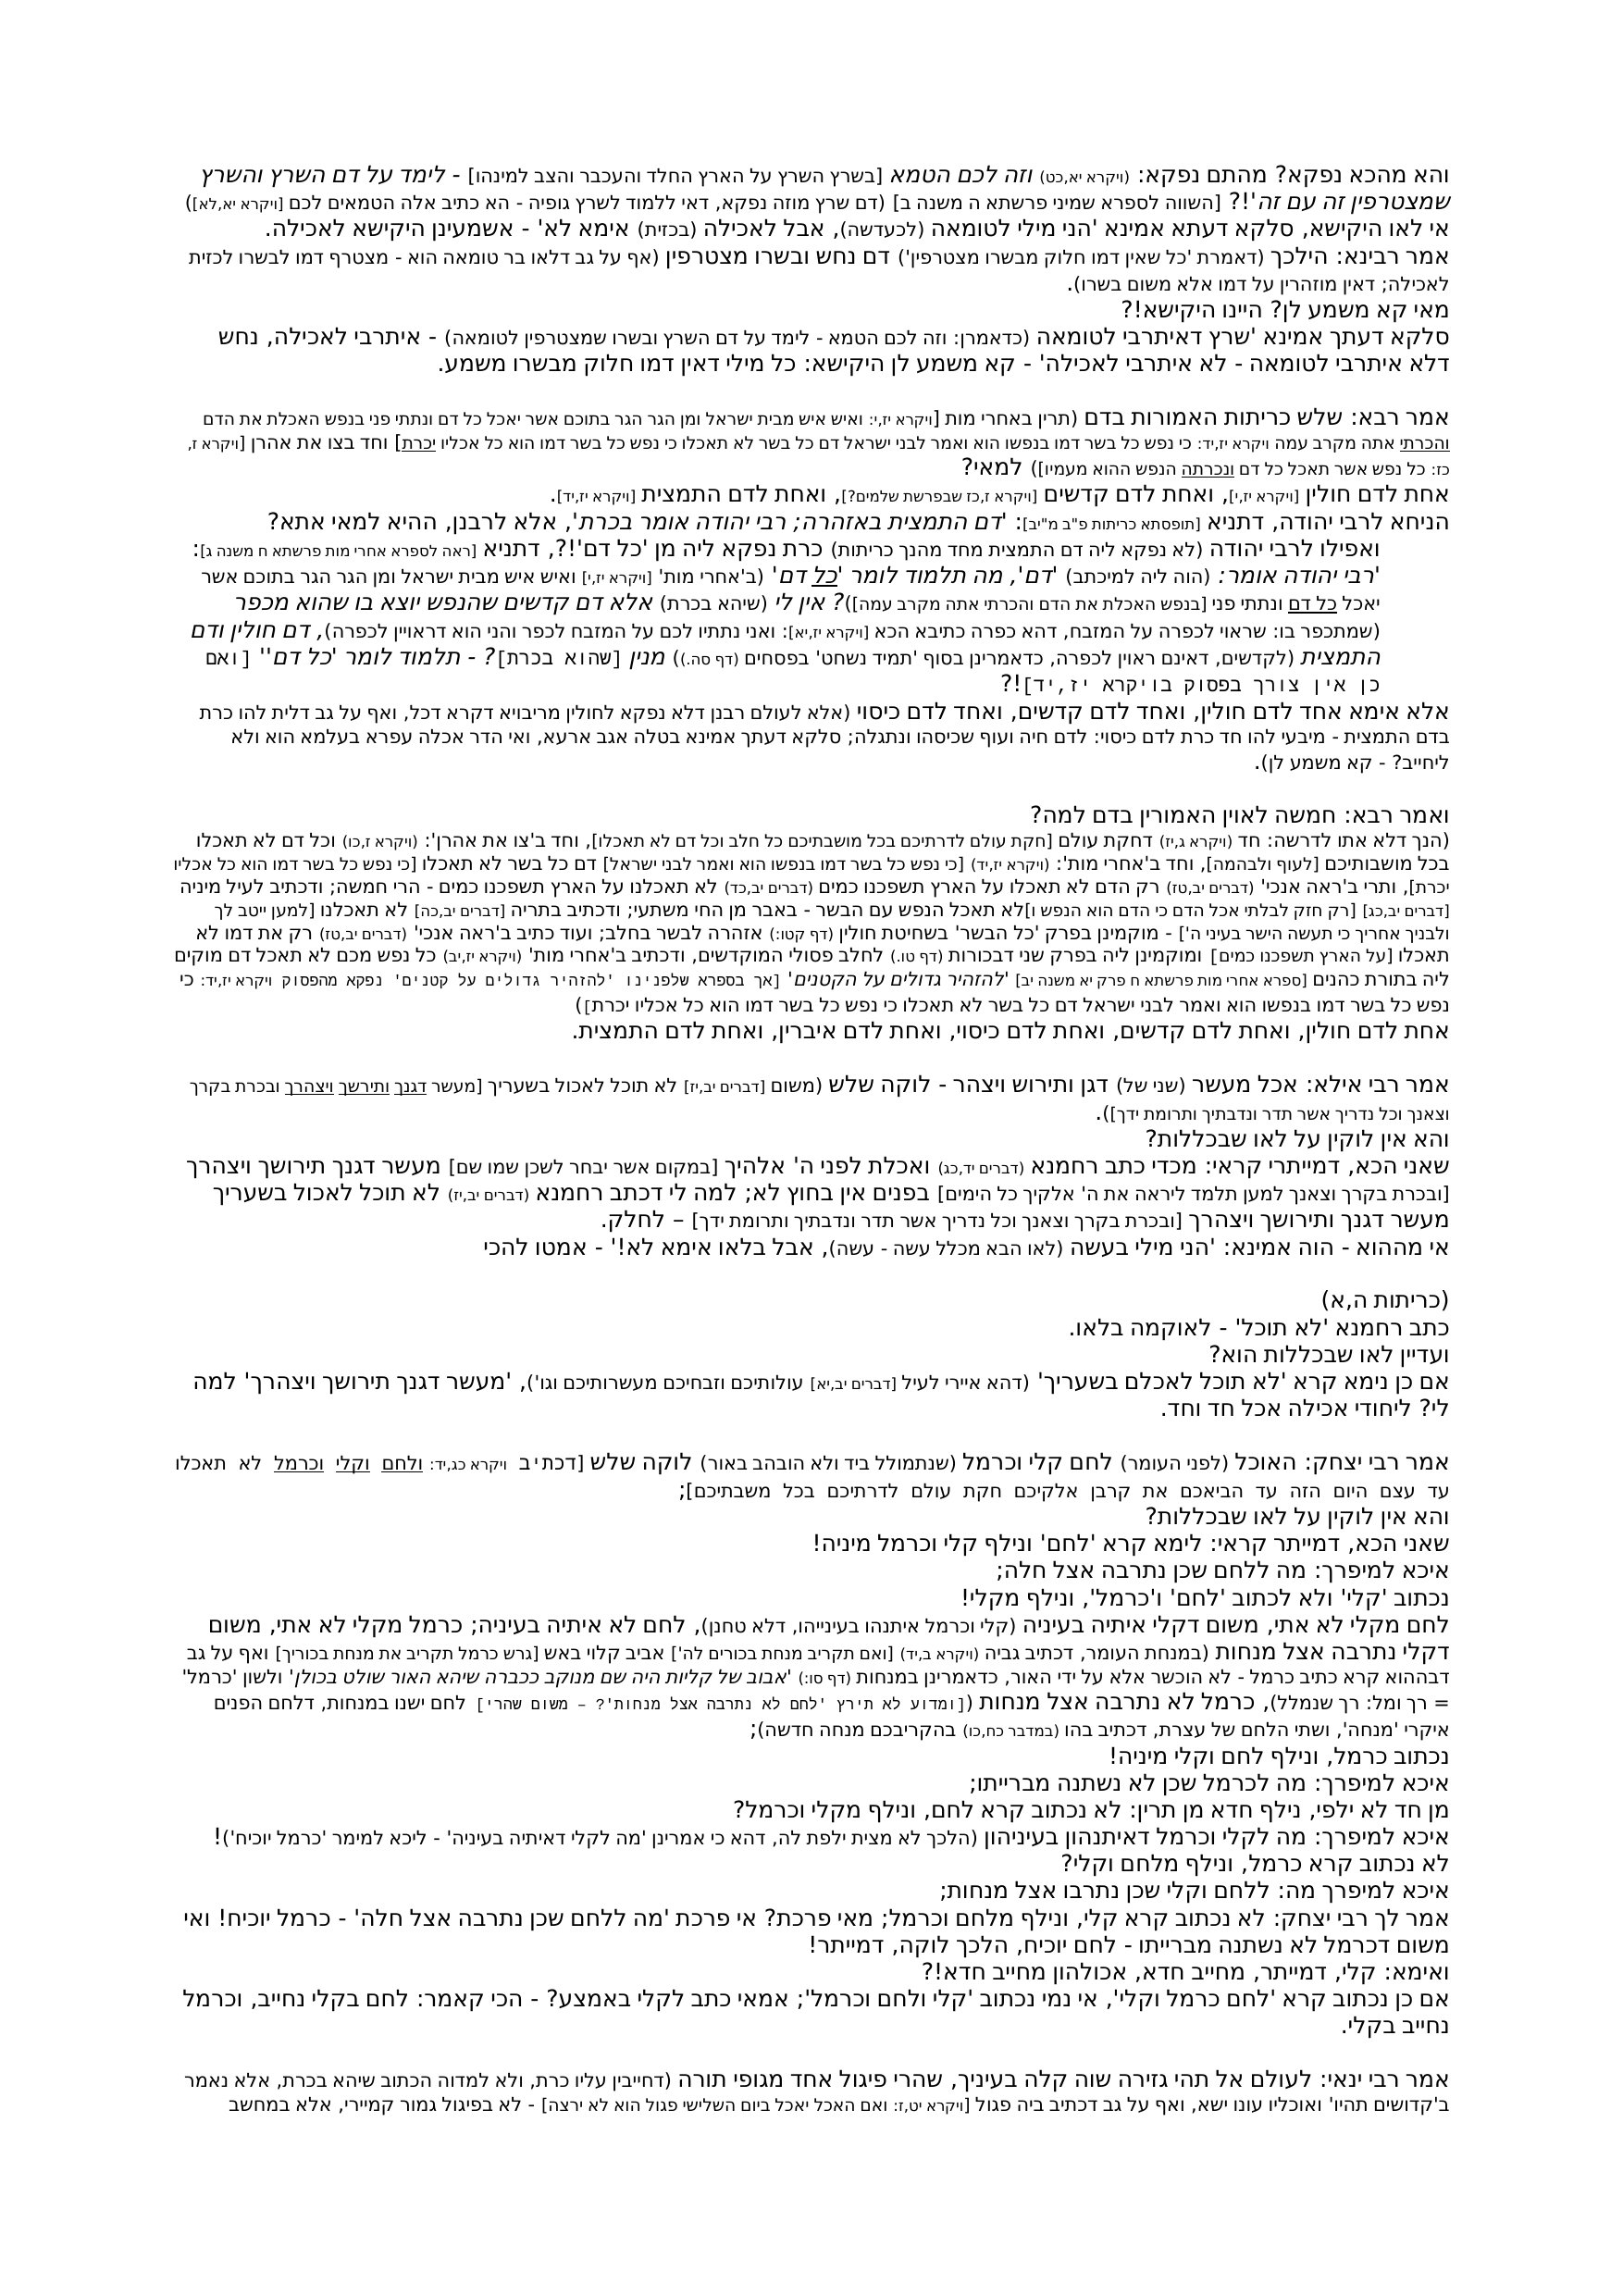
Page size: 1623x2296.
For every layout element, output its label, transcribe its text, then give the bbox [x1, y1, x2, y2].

text אי לאו היקישא, סלקא דעתא אמינא 'הני מילי לטומאה (לכעדשה), אבל לאכילה (בכזית) אימא לא' - אשמעינן היקישא לאכילה. [173, 215, 1450, 242]
text מאי קא משמע לן? היינו היקישא!? [173, 296, 1450, 323]
text כתב רחמנא 'לא תוכל' - לאוקמה בלאו. [173, 1314, 1450, 1341]
text (הנך דלא אתו לדרשה: חד (ויקרא ג,יז) דחקת עולם [חקת עולם לדרתיכם בכל מושבתיכם כל חלב וכל דם לא תאכלו], וחד ב'צו את אהרן': (ויקרא ז,כו) וכל דם לא תאכלו בכל מושבותיכם [לעוף ולבהמה], וחד ב'אחרי מות': (ויקרא יז,יד) [כי נפש כל בשר דמו בנפשו הוא ואמר לבני ישראל] דם כל בשר לא תאכלו [כי נפש כל בשר דמו הוא כל אכליו יכרת], ותרי ב'ראה אנכי' (דברים יב,טז) רק הדם לא תאכלו על הארץ תשפכנו כמים (דברים יב,כד) לא תאכלנו על הארץ תשפכנו כמים - הרי חמשה; ודכתיב לעיל מיניה [דברים יב,כג] [רק חזק לבלתי אכל הדם כי הדם הוא הנפש ו]לא תאכל הנפש עם הבשר - באבר מן החי משתעי; ודכתיב בתריה [דברים יב,כה] לא תאכלנו [למען ייטב לך ולבניך אחריך כי תעשה הישר בעיני ה'] - מוקמינן בפרק 'כל הבשר' בשחיטת חולין (דף קטו:) אזהרה לבשר בחלב; ועוד כתיב ב'ראה אנכי' (דברים יב,טז) רק את דמו לא תאכלו [על הארץ תשפכנו כמים] ומוקמינן ליה בפרק שני דבכורות (דף טו.) לחלב פסולי המוקדשים, ודכתיב ב'אחרי מות' (ויקרא יז,יב) כל נפש מכם לא תאכל דם מוקים ליה בתורת כהנים [ספרא אחרי מות פרשתא ח פרק יא משנה יב] 'להזהיר גדולים על הקטנים' [אך בספרא שלפנינו 'להזהיר גדולים על קטנים' נפקא מהפסוק ויקרא יז,יד: כי נפש כל בשר דמו בנפשו הוא ואמר לבני ישראל דם כל בשר לא תאכלו כי נפש כל בשר דמו הוא כל אכליו יכרת]) [173, 828, 1450, 1017]
text אמר לך רבי יצחק: לא נכתוב קרא קלי, ונילף מלחם וכרמל; מאי פרכת? אי פרכת 'מה ללחם שכן נתרבה אצל חלה' - כרמל יוכיח! ואי משום דכרמל לא נשתנה מברייתו - לחם יוכיח, הלכך לוקה, דמייתר! [173, 1905, 1450, 1958]
text אמר רבא: שלש כריתות האמורות בדם (תרין באחרי מות [ויקרא יז,י: ואיש איש מבית ישראל ומן הגר הגר בתוכם אשר יאכל כל דם ונתתי פני בנפש האכלת את הדם והכרתי אתה מקרב עמה ויקרא יז,יד: כי נפש כל בשר דמו בנפשו הוא ואמר לבני ישראל דם כל בשר לא תאכלו כי נפש כל בשר דמו הוא כל אכליו יכרת] וחד בצו את אהרן [ויקרא ז,כז: כל נפש אשר תאכל כל דם ונכרתה הנפש ההוא מעמיו]) למאי? [173, 403, 1450, 481]
text נכתוב 'קלי' ולא לכתוב 'לחם' ו'כרמל', ונילף מקלי! [173, 1584, 1450, 1611]
text איכא למיפרך: מה ללחם שכן נתרבה אצל חלה; [173, 1558, 1450, 1584]
text אמר רבי אילא: אכל מעשר (שני של) דגן ותירוש ויצהר - לוקה שלש (משום [דברים יב,יז] לא תוכל לאכול בשעריך [מעשר דגנך ותירשך ויצהרך ובכרת בקרך וצאנך וכל נדריך אשר תדר ונדבתיך ותרומת ידך]). [173, 1071, 1450, 1125]
text מן חד לא ילפי, נילף חדא מן תרין: לא נכתוב קרא לחם, ונילף מקלי וכרמל? [173, 1796, 1450, 1823]
text סלקא דעתך אמינא 'שרץ דאיתרבי לטומאה (כדאמרן: וזה לכם הטמא - לימד על דם השרץ ובשרו שמצטרפין לטומאה) - איתרבי לאכילה, נחש דלא איתרבי לטומאה - לא איתרבי לאכילה' - קא משמע לן היקישא: כל מילי דאין דמו חלוק מבשרו משמע. [173, 323, 1450, 378]
text לא נכתוב קרא כרמל, ונילף מלחם וקלי? [173, 1850, 1450, 1878]
text אמר רבי ינאי: לעולם אל תהי גזירה שוה קלה בעיניך, שהרי פיגול אחד מגופי תורה (דחייבין עליו כרת, ולא למדוה הכתוב שיהא בכרת, אלא נאמר ב'קדושים תהיו' ואוכליו עונו ישא, ואף על גב דכתיב ביה פגול [ויקרא יט,ז: ואם האכל יאכל ביום השלישי פגול הוא לא ירצה] - לא בפיגול גמור קמיירי, אלא במחשב [173, 2066, 1450, 2116]
text לחם מקלי לא אתי, משום דקלי איתיה בעיניה (קלי וכרמל איתנהו בעינייהו, דלא טחנן), לחם לא איתיה בעיניה; כרמל מקלי לא אתי, משום דקלי נתרבה אצל מנחות (במנחת העומר, דכתיב גביה (ויקרא ב,יד) [ואם תקריב מנחת בכורים לה'] אביב קלוי באש [גרש כרמל תקריב את מנחת בכוריך] ואף על גב דבההוא קרא כתיב כרמל - לא הוכשר אלא על ידי האור, כדאמרינן במנחות (דף סו:) 'אבוב של קליות היה שם מנוקב ככברה שיהא האור שולט בכולן' ולשון 'כרמל' = רך ומל: רך שנמלל), כרמל לא נתרבה אצל מנחות ([ומדוע לא תירץ 'לחם לא נתרבה אצל מנחות'? – משום שהרי] לחם ישנו במנחות, דלחם הפנים איקרי 'מנחה', ושתי הלחם של עצרת, דכתיב בהו (במדבר כח,כו) בהקריבכם מנחה חדשה); [173, 1611, 1450, 1743]
text שאני הכא, דמייתרי קראי: מכדי כתב רחמנא (דברים יד,כג) ואכלת לפני ה' אלהיך [במקום אשר יבחר לשכן שמו שם] מעשר דגנך תירושך ויצהרך [ובכרת בקרך וצאנך למען תלמד ליראה את ה' אלקיך כל הימים] בפנים אין בחוץ לא; למה לי דכתב רחמנא (דברים יב,יז) לא תוכל לאכול בשעריך מעשר דגנך ותירושך ויצהרך [ובכרת בקרך וצאנך וכל נדריך אשר תדר ונדבתיך ותרומת ידך] – לחלק. [173, 1152, 1450, 1234]
text הניחא לרבי יהודה, דתניא [תופסתא כריתות פ"ב מ"יב]: 'דם התמצית באזהרה; רבי יהודה אומר בכרת', אלא לרבנן, ההיא למאי אתא? [173, 508, 1450, 535]
text אחת לדם חולין, ואחת לדם קדשים, ואחת לדם כיסוי, ואחת לדם איברין, ואחת לדם התמצית. [173, 1017, 1450, 1045]
text (כריתות ה,א) [173, 1287, 1450, 1314]
text אם כן נכתוב קרא 'לחם כרמל וקלי', אי נמי נכתוב 'קלי ולחם וכרמל'; אמאי כתב לקלי באמצע? - הכי קאמר: לחם בקלי נחייב, וכרמל נחייב בקלי. [173, 1985, 1450, 2040]
text אמר רבי יצחק: האוכל (לפני העומר) לחם קלי וכרמל (שנתמולל ביד ולא הובהב באור) לוקה שלש [דכתיב ויקרא כג,יד: ולחם וקלי וכרמל לא תאכלו עד עצם היום הזה עד הביאכם את קרבן אלקיכם חקת עולם לדרתיכם בכל משבתיכם]; [173, 1448, 1450, 1503]
text ואימא: קלי, דמייתר, מחייב חדא, אכולהון מחייב חדא!? [173, 1958, 1450, 1985]
text אמר רבינא: הילכך (דאמרת 'כל שאין דמו חלוק מבשרו מצטרפין') דם נחש ובשרו מצטרפין (אף על גב דלאו בר טומאה הוא - מצטרף דמו לבשרו לכזית לאכילה; דאין מוזהרין על דמו אלא משום בשרו). [173, 242, 1450, 296]
text ואפילו לרבי יהודה (לא נפקא ליה דם התמצית מחד מהנך כריתות) כרת נפקא ליה מן 'כל דם'!?, דתניא [ראה לספרא אחרי מות פרשתא ח משנה ג]: 'רבי יהודה אומר: (הוה ליה למיכתב) 'דם', מה תלמוד לומר 'כל דם' (ב'אחרי מות' [ויקרא יז,י] ואיש איש מבית ישראל ומן הגר הגר בתוכם אשר יאכל כל דם ונתתי פני [בנפש האכלת את הדם והכרתי אתה מקרב עמה])? אין לי (שיהא בכרת) אלא דם קדשים שהנפש יוצא בו שהוא מכפר (שמתכפר בו: שראוי לכפרה על המזבח, דהא כפרה כתיבא הכא [ויקרא יז,יא]: ואני נתתיו לכם על המזבח לכפר והני הוא דראויין לכפרה), דם חולין ודם התמצית (לקדשים, דאינם ראוין לכפרה, כדאמרינן בסוף 'תמיד נשחט' בפסחים (דף סה.)) מנין [שהוא בכרת]? - תלמוד לומר 'כל דם'' [ואם כן אין צורך בפסוק בויקרא יז,יד]!? [173, 535, 1381, 698]
text אם כן נימא קרא 'לא תוכל לאכלם בשעריך' (דהא איירי לעיל [דברים יב,יא] עולותיכם וזבחיכם מעשרותיכם וגו'), 'מעשר דגנך תירושך ויצהרך' למה לי? ליחודי אכילה אכל חד וחד. [173, 1368, 1450, 1422]
text שאני הכא, דמייתר קראי: לימא קרא 'לחם' ונילף קלי וכרמל מיניה! [173, 1530, 1450, 1558]
text איכא למיפרך: מה לקלי וכרמל דאיתנהון בעיניהון (הלכך לא מצית ילפת לה, דהא כי אמרינן 'מה לקלי דאיתיה בעיניה' - ליכא למימר 'כרמל יוכיח')! [173, 1823, 1450, 1850]
text והא אין לוקין על לאו שבכללות? [173, 1125, 1450, 1152]
text והא אין לוקין על לאו שבכללות? [173, 1503, 1450, 1530]
text איכא למיפרך: מה לכרמל שכן לא נשתנה מברייתו; [173, 1769, 1450, 1796]
text ואמר רבא: חמשה לאוין האמורין בדם למה? [173, 801, 1450, 828]
text אלא אימא אחד לדם חולין, ואחד לדם קדשים, ואחד לדם כיסוי (אלא לעולם רבנן דלא נפקא לחולין מריבויא דקרא דכל, ואף על גב דלית להו כרת בדם התמצית - מיבעי להו חד כרת לדם כיסוי: לדם חיה ועוף שכיסהו ונתגלה; סלקא דעתך אמינא בטלה אגב ארעא, ואי הדר אכלה עפרא בעלמא הוא ולא ליחייב? - קא משמע לן). [173, 698, 1450, 775]
text איכא למיפרך מה: ללחם וקלי שכן נתרבו אצל מנחות; [173, 1878, 1450, 1905]
text והא מהכא נפקא? מהתם נפקא: (ויקרא יא,כט) וזה לכם הטמא [בשרץ השרץ על הארץ החלד והעכבר והצב למינהו] - לימד על דם השרץ והשרץ שמצטרפין זה עם זה'!? [השווה לספרא שמיני פרשתא ה משנה ב] (דם שרץ מוזה נפקא, דאי ללמוד לשרץ גופיה - הא כתיב אלה הטמאים לכם [ויקרא יא,לא]) [173, 161, 1450, 215]
text אי מההוא - הוה אמינא: 'הני מילי בעשה (לאו הבא מכלל עשה - עשה), אבל בלאו אימא לא!' - אמטו להכי [173, 1234, 1450, 1260]
text נכתוב כרמל, ונילף לחם וקלי מיניה! [173, 1743, 1450, 1769]
text אחת לדם חולין [ויקרא יז,י], ואחת לדם קדשים [ויקרא ז,כז שבפרשת שלמים?], ואחת לדם התמצית [ויקרא יז,יד]. [173, 481, 1450, 508]
text ועדיין לאו שבכללות הוא? [173, 1341, 1450, 1368]
